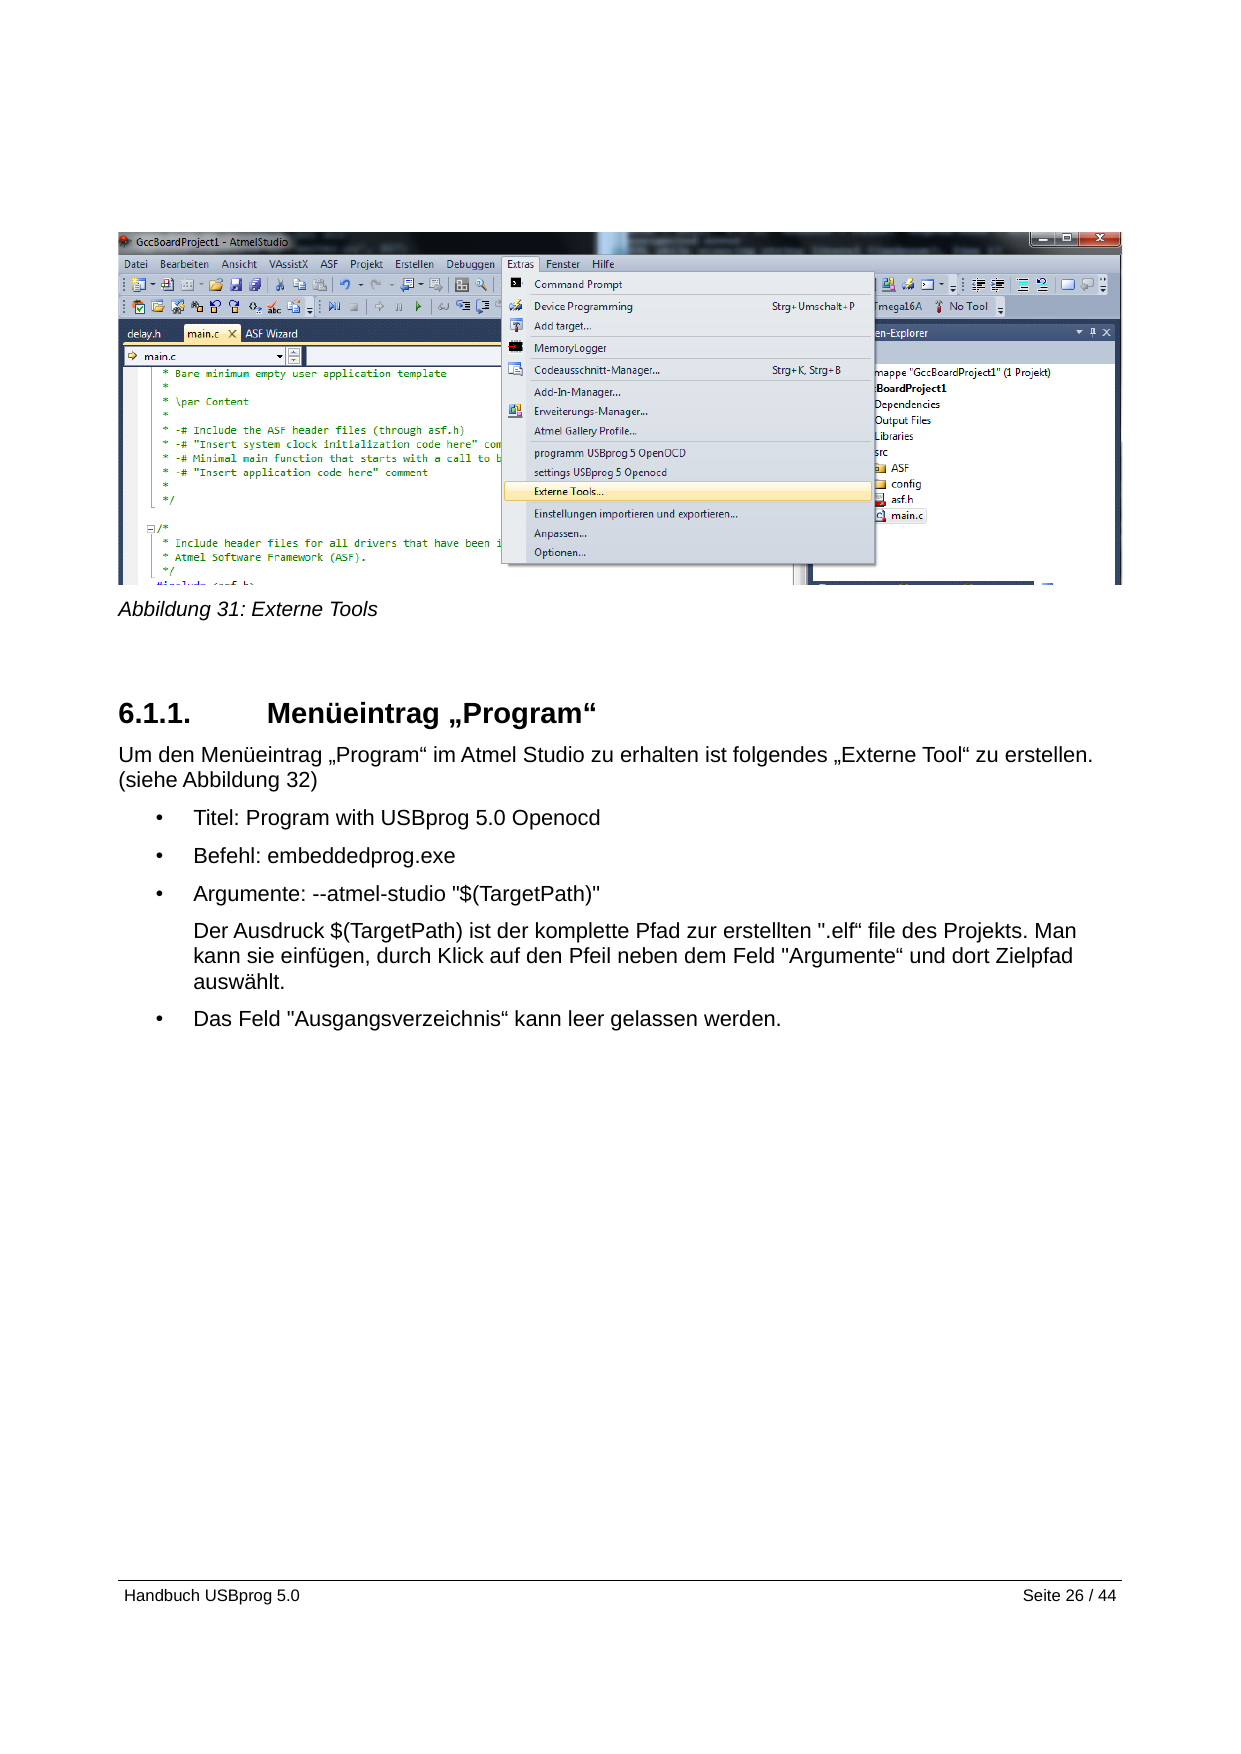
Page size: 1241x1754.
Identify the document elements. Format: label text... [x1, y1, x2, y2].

list Der Ausdruck $(TargetPath) ist der komplette Pfad zur erstellten ".elf“ file des Projekts. Man kann sie einfügen, durch Klick auf den Pfeil neben dem Feld "Argumente“ und dort Zielpfad auswählt. [156, 918, 1122, 994]
list Befehl: embeddedprog.exe [156, 843, 1122, 868]
picture [118, 232, 1123, 585]
subtitle Menüeintrag „Program“ [118, 696, 1122, 730]
text Abbildung 31: Externe Tools [118, 585, 1122, 621]
list Titel: Program with USBprog 5.0 Openocd [156, 805, 1122, 830]
text Um den Menüeintrag „Program“ im Atmel Studio zu erhalten ist folgendes „Externe Tool“ zu erstellen. (siehe Abbildung 32) [118, 742, 1122, 793]
list Argumente: --atmel-studio "$(TargetPath)" [156, 881, 1122, 906]
list Das Feld "Ausgangsverzeichnis“ kann leer gelassen werden. [156, 1006, 1122, 1032]
